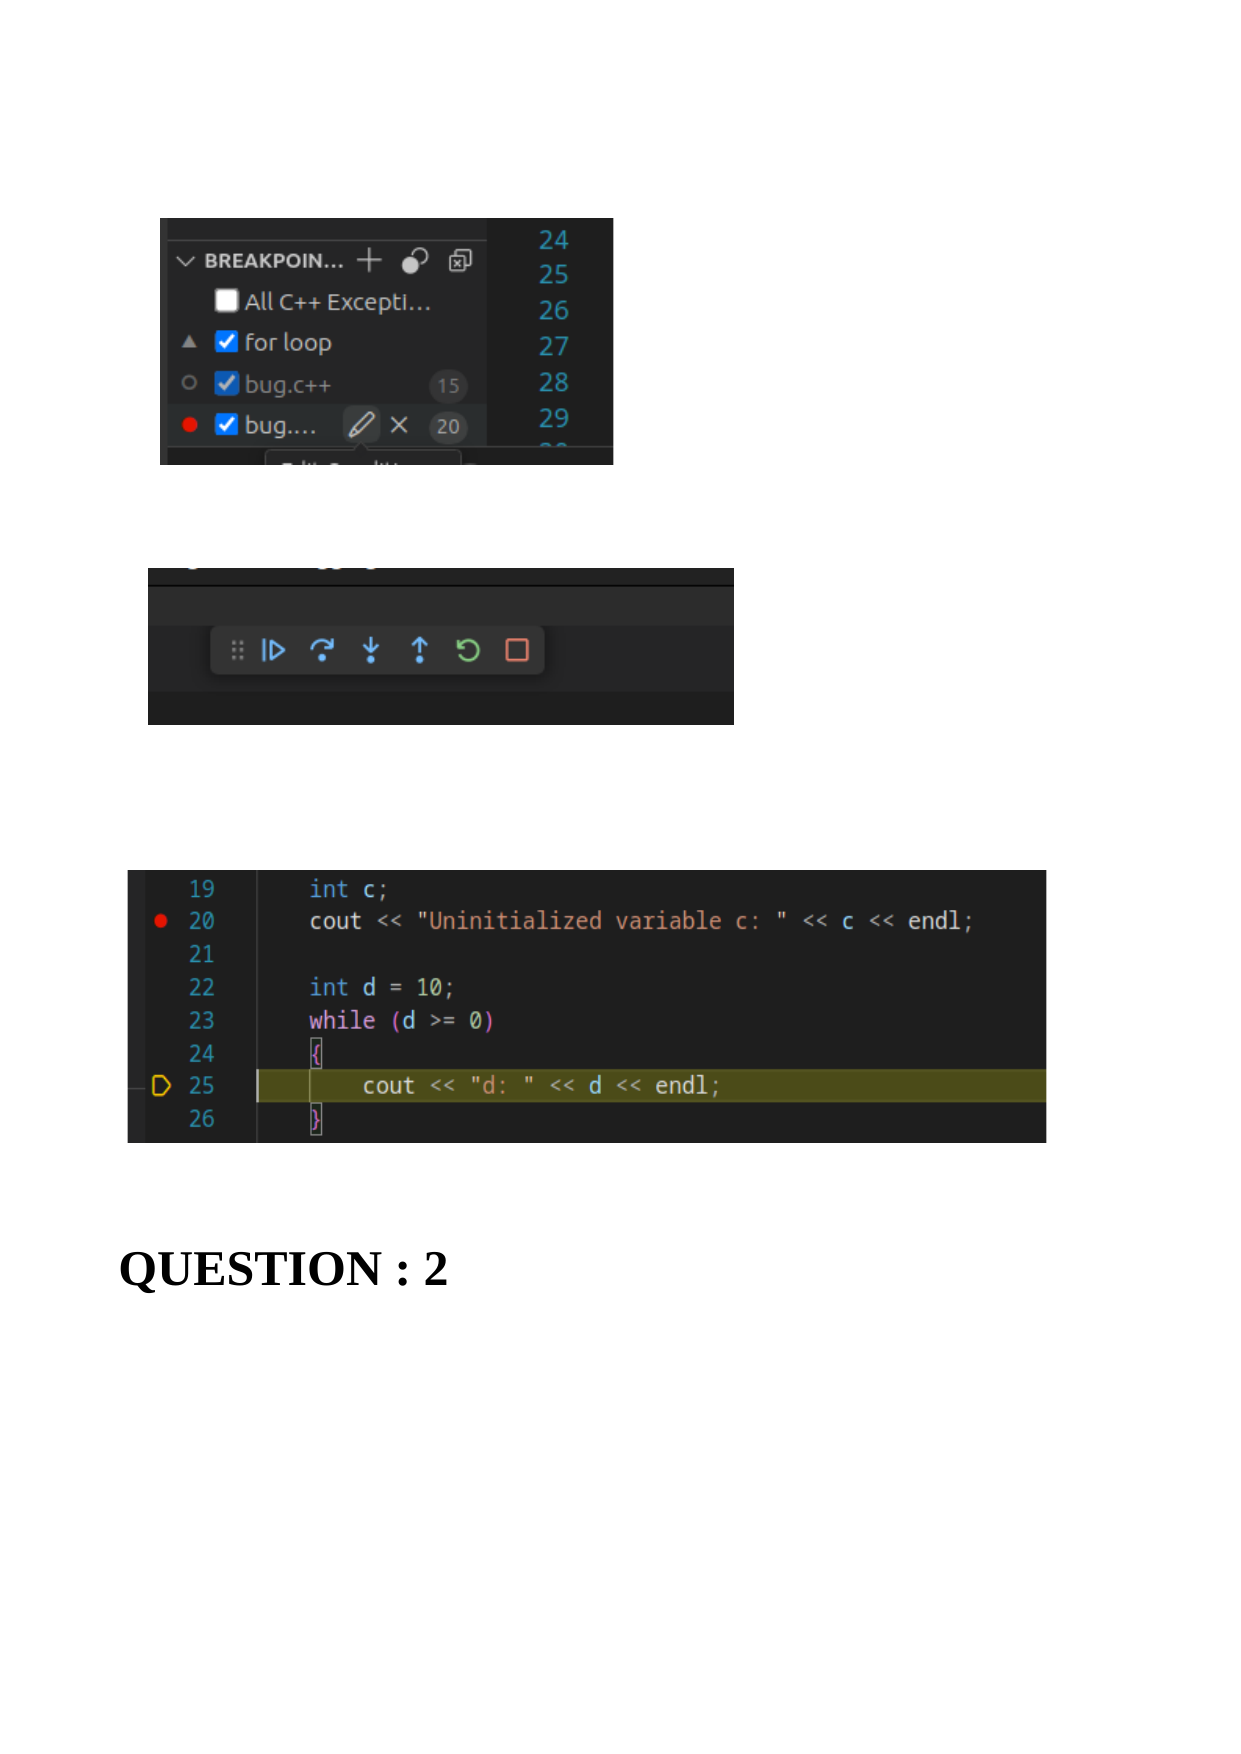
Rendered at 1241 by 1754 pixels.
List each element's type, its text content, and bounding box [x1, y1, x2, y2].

picture [148, 568, 734, 725]
picture [160, 218, 614, 465]
picture [127, 870, 1047, 1143]
text QUESTION : 2 [118, 1238, 1122, 1296]
